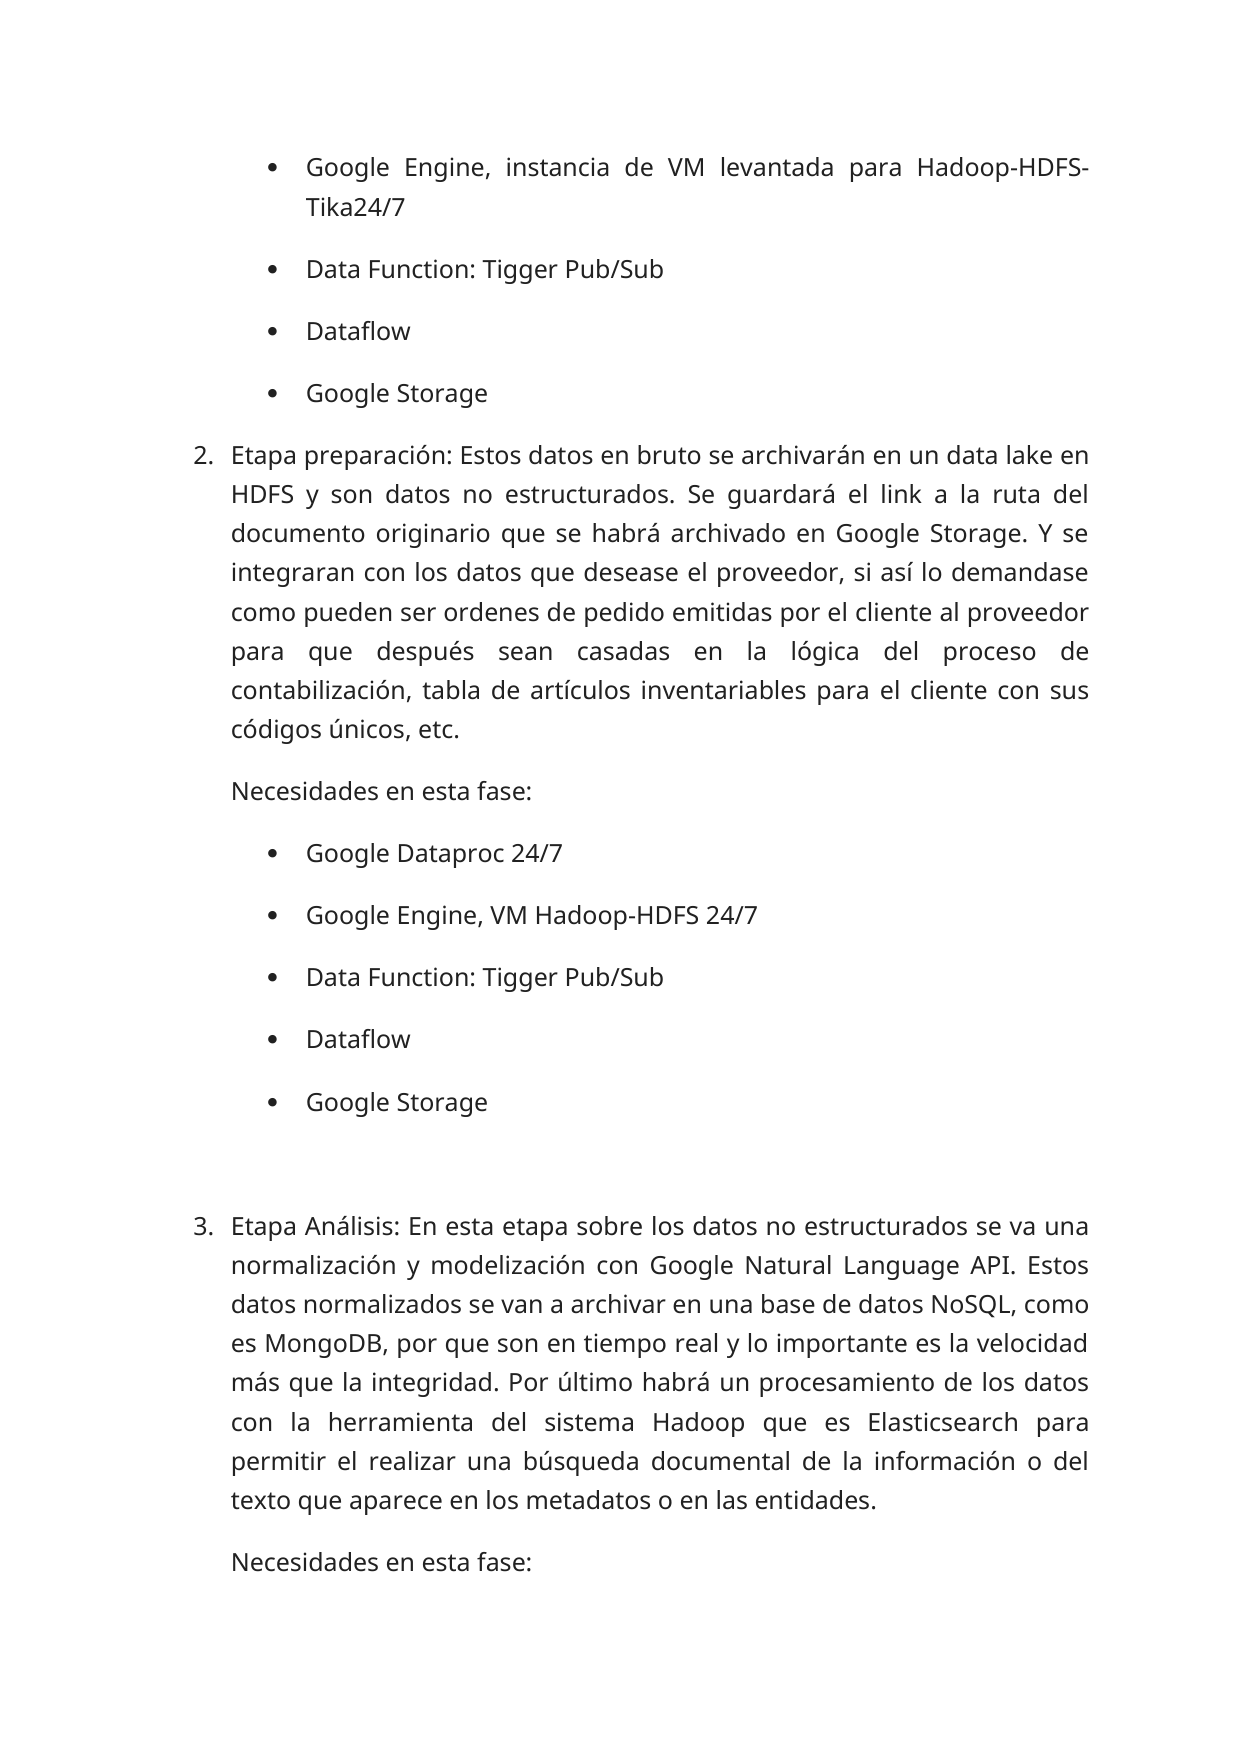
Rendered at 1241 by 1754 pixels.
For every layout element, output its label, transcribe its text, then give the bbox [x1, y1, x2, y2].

list Google Dataproc 24/7 [268, 836, 1090, 870]
list Google Storage [268, 1084, 1090, 1118]
list Data Function: Tigger Pub/Sub [268, 251, 1090, 285]
list Dataflow [268, 1022, 1090, 1056]
list Etapa Análisis: En esta etapa sobre los datos no estructurados se va una normalización y modelización con Google Natural Language API. Estos datos normalizados se van a archivar en una base de datos NoSQL, como es MongoDB, por que son en tiempo real y lo importante es la velocidad más que la integridad. Por último habrá un procesamiento de los datos con la herramienta del sistema Hadoop que es Elasticsearch para permitir el realizar una búsqueda documental de la información o del texto que aparece en los metadatos o en las entidades. [193, 1208, 1090, 1517]
list Dataflow [268, 313, 1090, 347]
list Google Engine, instancia de VM levantada para Hadoop-HDFS-Tika24/7 [268, 150, 1090, 223]
list Google Storage [268, 375, 1090, 409]
list Etapa preparación: Estos datos en bruto se archivarán en un data lake en HDFS y son datos no estructurados. Se guardará el link a la ruta del documento originario que se habrá archivado en Google Storage. Y se integraran con los datos que desease el proveedor, si así lo demandase como pueden ser ordenes de pedido emitidas por el cliente al proveedor para que después sean casadas en la lógica del proceso de contabilización, tabla de artículos inventariables para el cliente con sus códigos únicos, etc. [193, 437, 1090, 746]
list Google Engine, VM Hadoop-HDFS 24/7 [268, 898, 1090, 932]
list Necesidades en esta fase: [231, 774, 1090, 808]
list Data Function: Tigger Pub/Sub [268, 960, 1090, 994]
list Necesidades en esta fase: [231, 1544, 1090, 1579]
